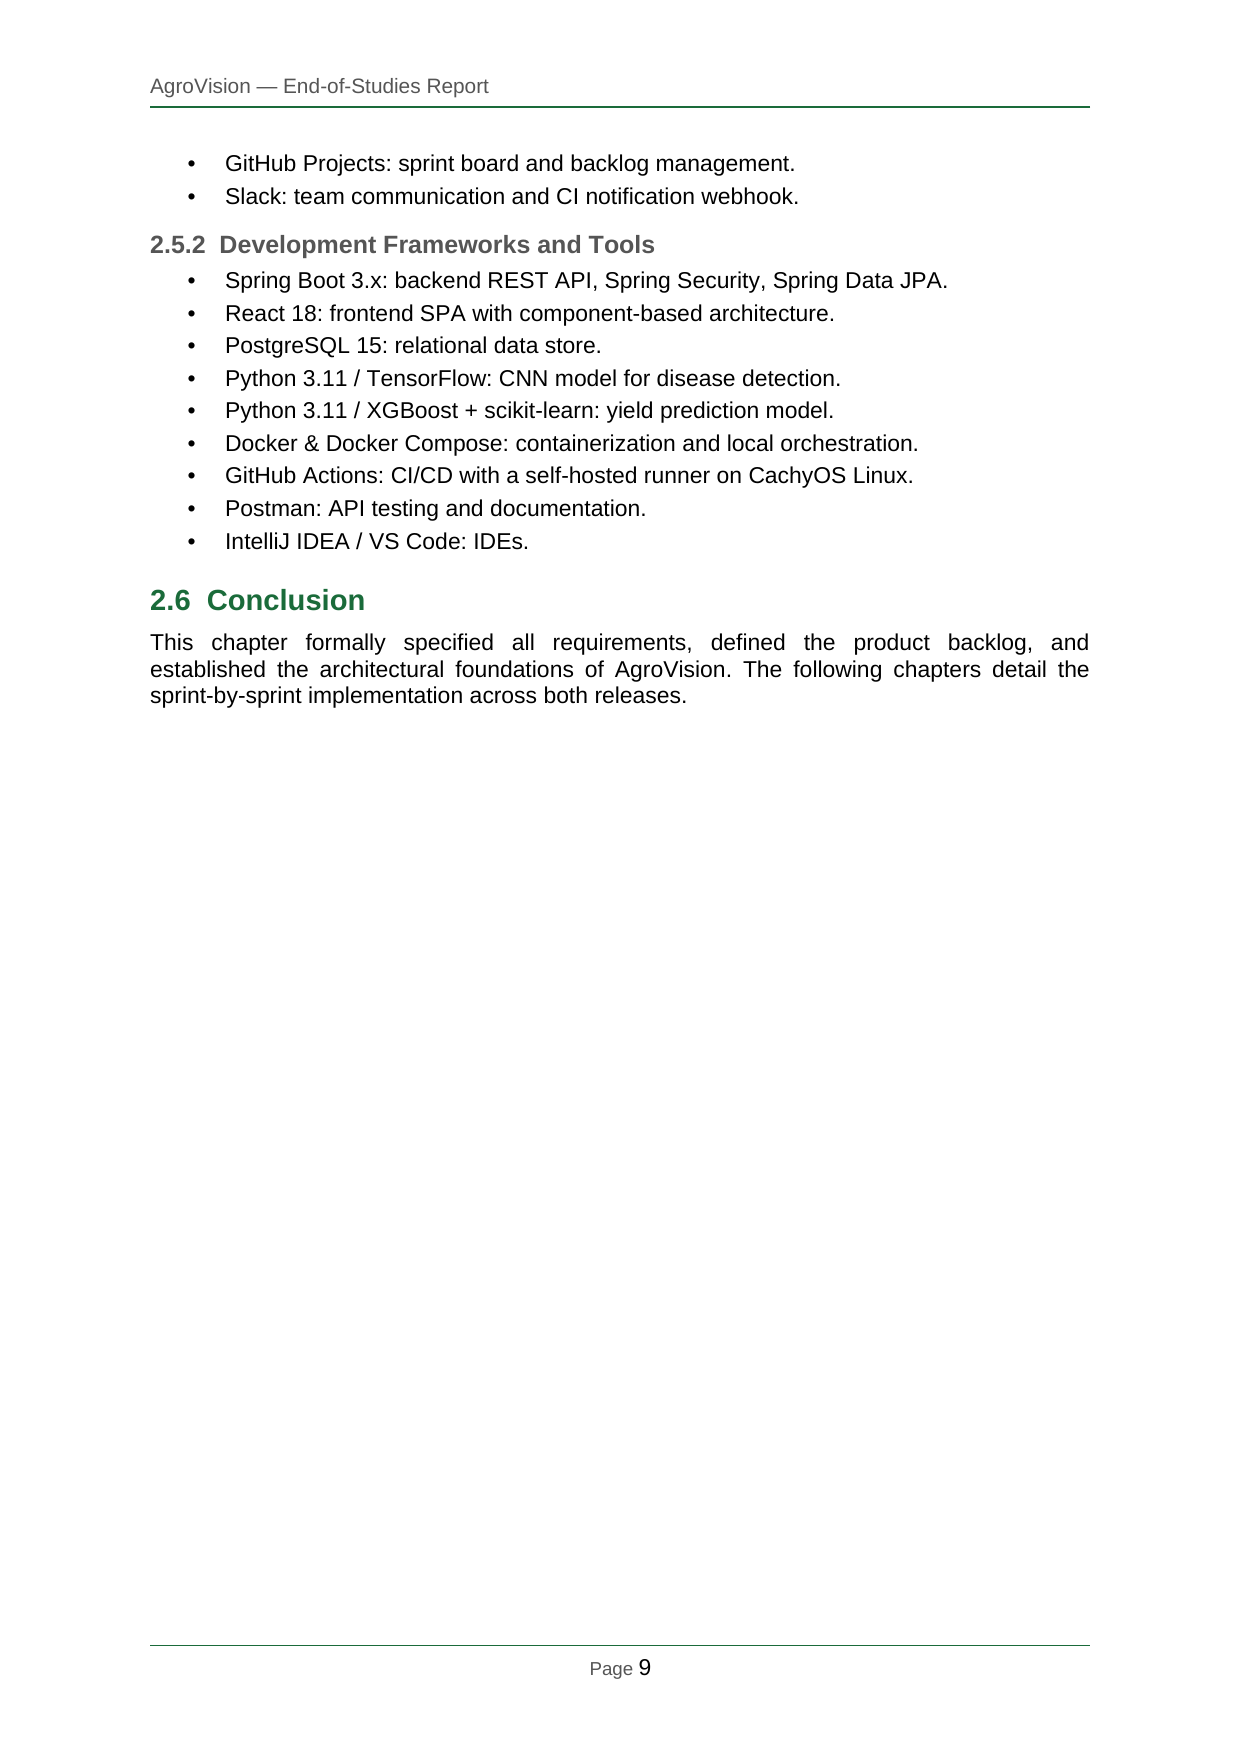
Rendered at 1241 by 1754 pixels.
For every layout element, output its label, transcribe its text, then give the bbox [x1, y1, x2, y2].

list GitHub Actions: CI/CD with a self-hosted runner on CachyOS Linux. [187, 462, 1090, 489]
subtitle 2.6 Conclusion [150, 583, 1090, 617]
list Postman: API testing and documentation. [187, 495, 1090, 521]
list Slack: team communication and CI notification webhook. [187, 183, 1090, 209]
list Spring Boot 3.x: backend REST API, Spring Security, Spring Data JPA. [187, 267, 1090, 293]
list IntelliJ IDEA / VS Code: IDEs. [187, 528, 1090, 554]
subtitle 2.5.2 Development Frameworks and Tools [150, 230, 1090, 258]
list GitHub Projects: sprint board and backlog management. [187, 150, 1090, 176]
list Python 3.11 / XGBoost + scikit-learn: yield prediction model. [187, 397, 1090, 424]
list Docker & Docker Compose: containerization and local orchestration. [187, 430, 1090, 456]
text This chapter formally specified all requirements, defined the product backlog, and established the architectural foundations of AgroVision. The following chapters detail the sprint-by-sprint implementation across both releases. [150, 629, 1090, 708]
list PostgreSQL 15: relational data store. [187, 332, 1090, 358]
list Python 3.11 / TensorFlow: CNN model for disease detection. [187, 365, 1090, 391]
list React 18: frontend SPA with component-based architecture. [187, 299, 1090, 326]
